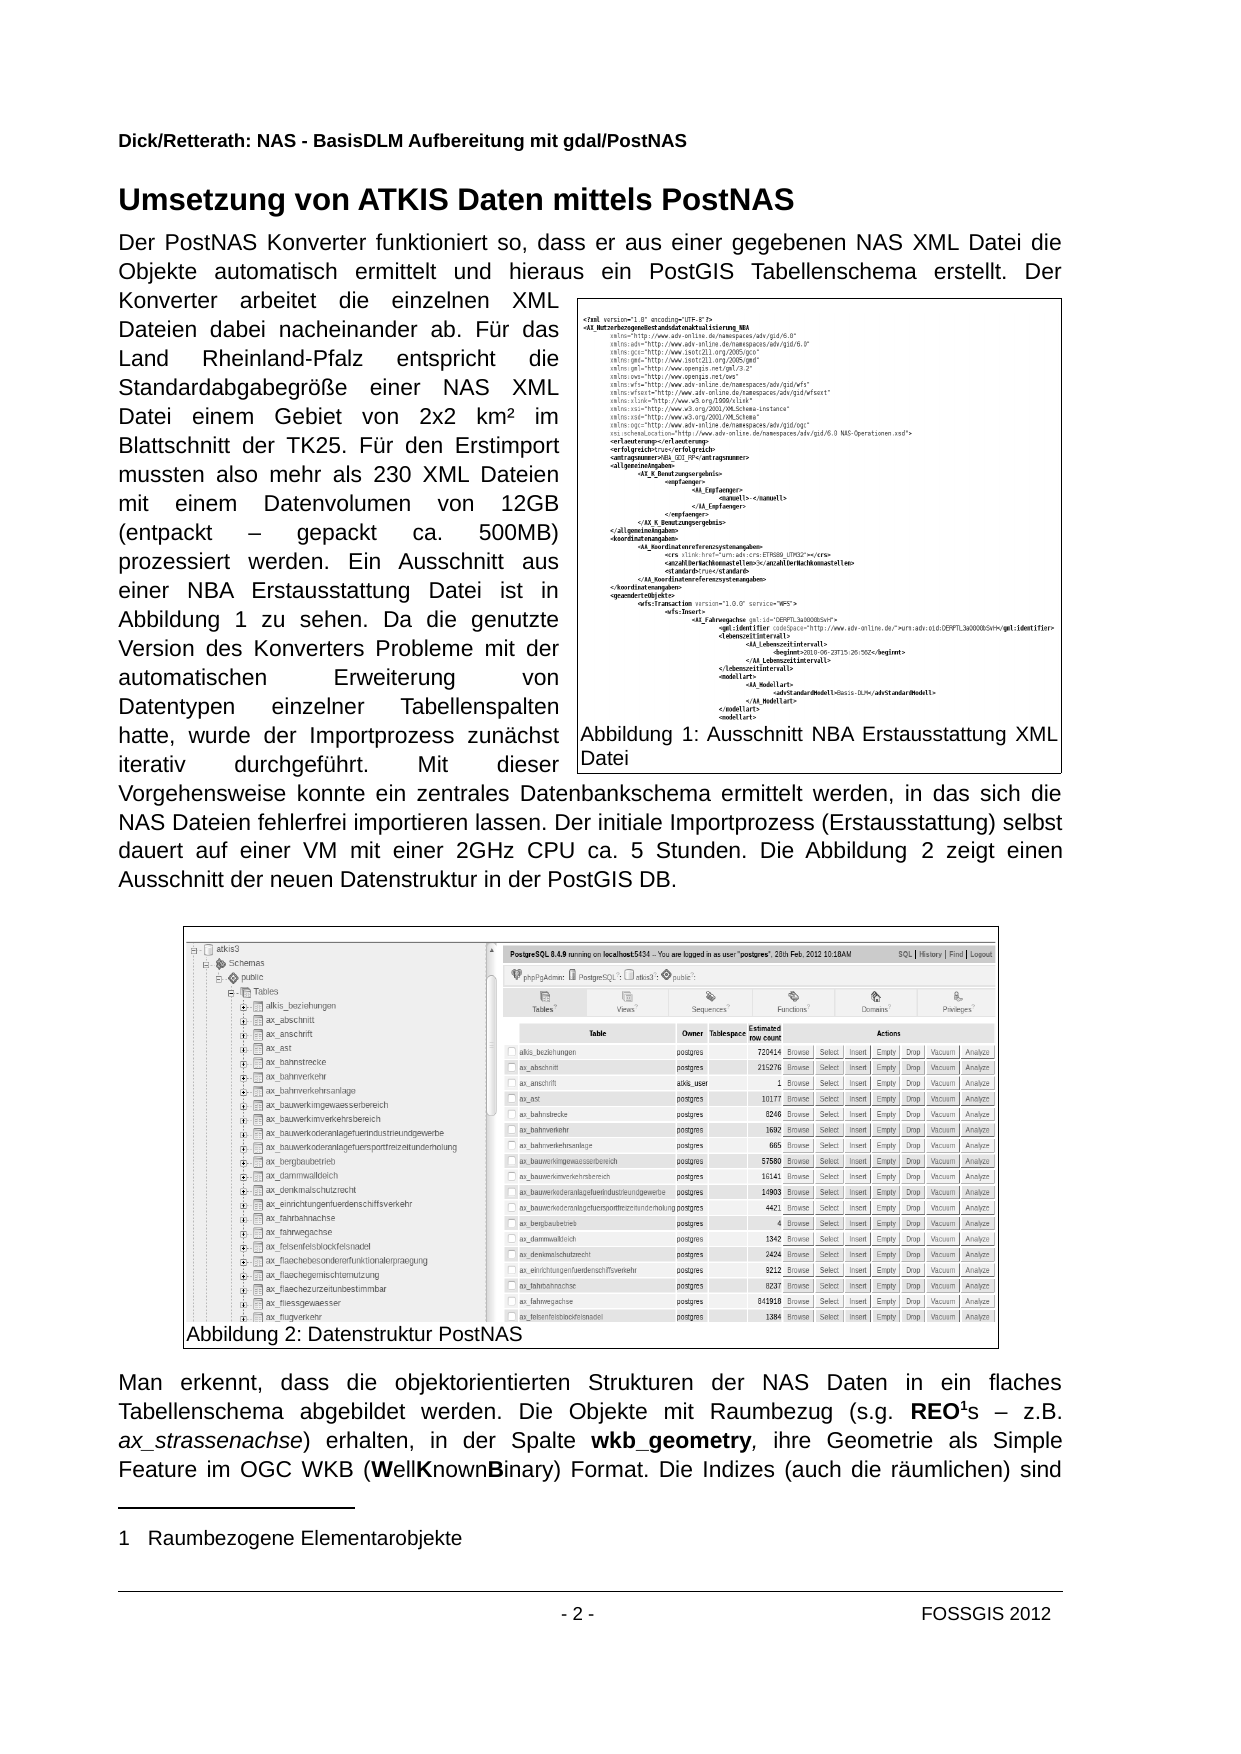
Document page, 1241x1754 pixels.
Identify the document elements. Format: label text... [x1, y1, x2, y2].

text Abbildung 1: Ausschnitt NBA Erstausstattung XML Datei [580, 722, 1058, 769]
text Der PostNAS Konverter funktioniert so, dass er aus einer gegebenen NAS XML Datei die Objekte automatisch ermittelt und hieraus ein PostGIS Tabellenschema erstellt. Der Konverter arbeitet die einzelnen XML Dateien dabei nacheinander ab. Für das Land Rheinland-Pfalz entspricht die Standardabgabegröße einer NAS XML Datei einem Gebiet von 2x2 km² im Blattschnitt der TK25. Für den Erstimport mussten also mehr als 230 XML Dateien mit einem Datenvolumen von 12GB (entpackt – gepackt ca. 500MB) prozessiert werden. Ein Ausschnitt aus einer NBA Erstausstattung Datei ist in Abbildung 1 zu sehen. Da die genutzte Version des Konverters Probleme mit der automatischen Erweiterung von Datentypen einzelner Tabellenspalten hatte, wurde der Importprozess zunächst iterativ durchgeführt. Mit dieser Vorgehensweise konnte ein zentrales Datenbankschema ermittelt werden, in das sich die NAS Dateien fehlerfrei importieren lassen. Der initiale Importprozess (Erstausstattung) selbst dauert auf einer VM mit einer 2GHz CPU ca. 5 Stunden. Die Abbildung 2 zeigt einen Ausschnitt der neuen Datenstruktur in der PostGIS DB. [118, 229, 1063, 893]
text Abbildung 2: Datenstruktur PostNAS [186, 1322, 995, 1345]
picture [186, 941, 996, 1322]
text Raumbezogene Elementarobjekte [118, 1525, 1063, 1549]
subtitle Umsetzung von ATKIS Daten mittels PostNAS [118, 181, 1063, 217]
text Man erkennt, dass die objektorientierten Strukturen der NAS Daten in ein flaches Tabellenschema abgebildet werden. Die Objekte mit Raumbezug (s.g. REOs – z.B. ax_strassenachse) erhalten, in der Spalte wkb_geometry, ihre Geometrie als Simple Feature im OGC WKB (WellKnownBinary) Format. Die Indizes (auch die räumlichen) sind [118, 908, 1063, 1482]
picture [580, 313, 1059, 722]
